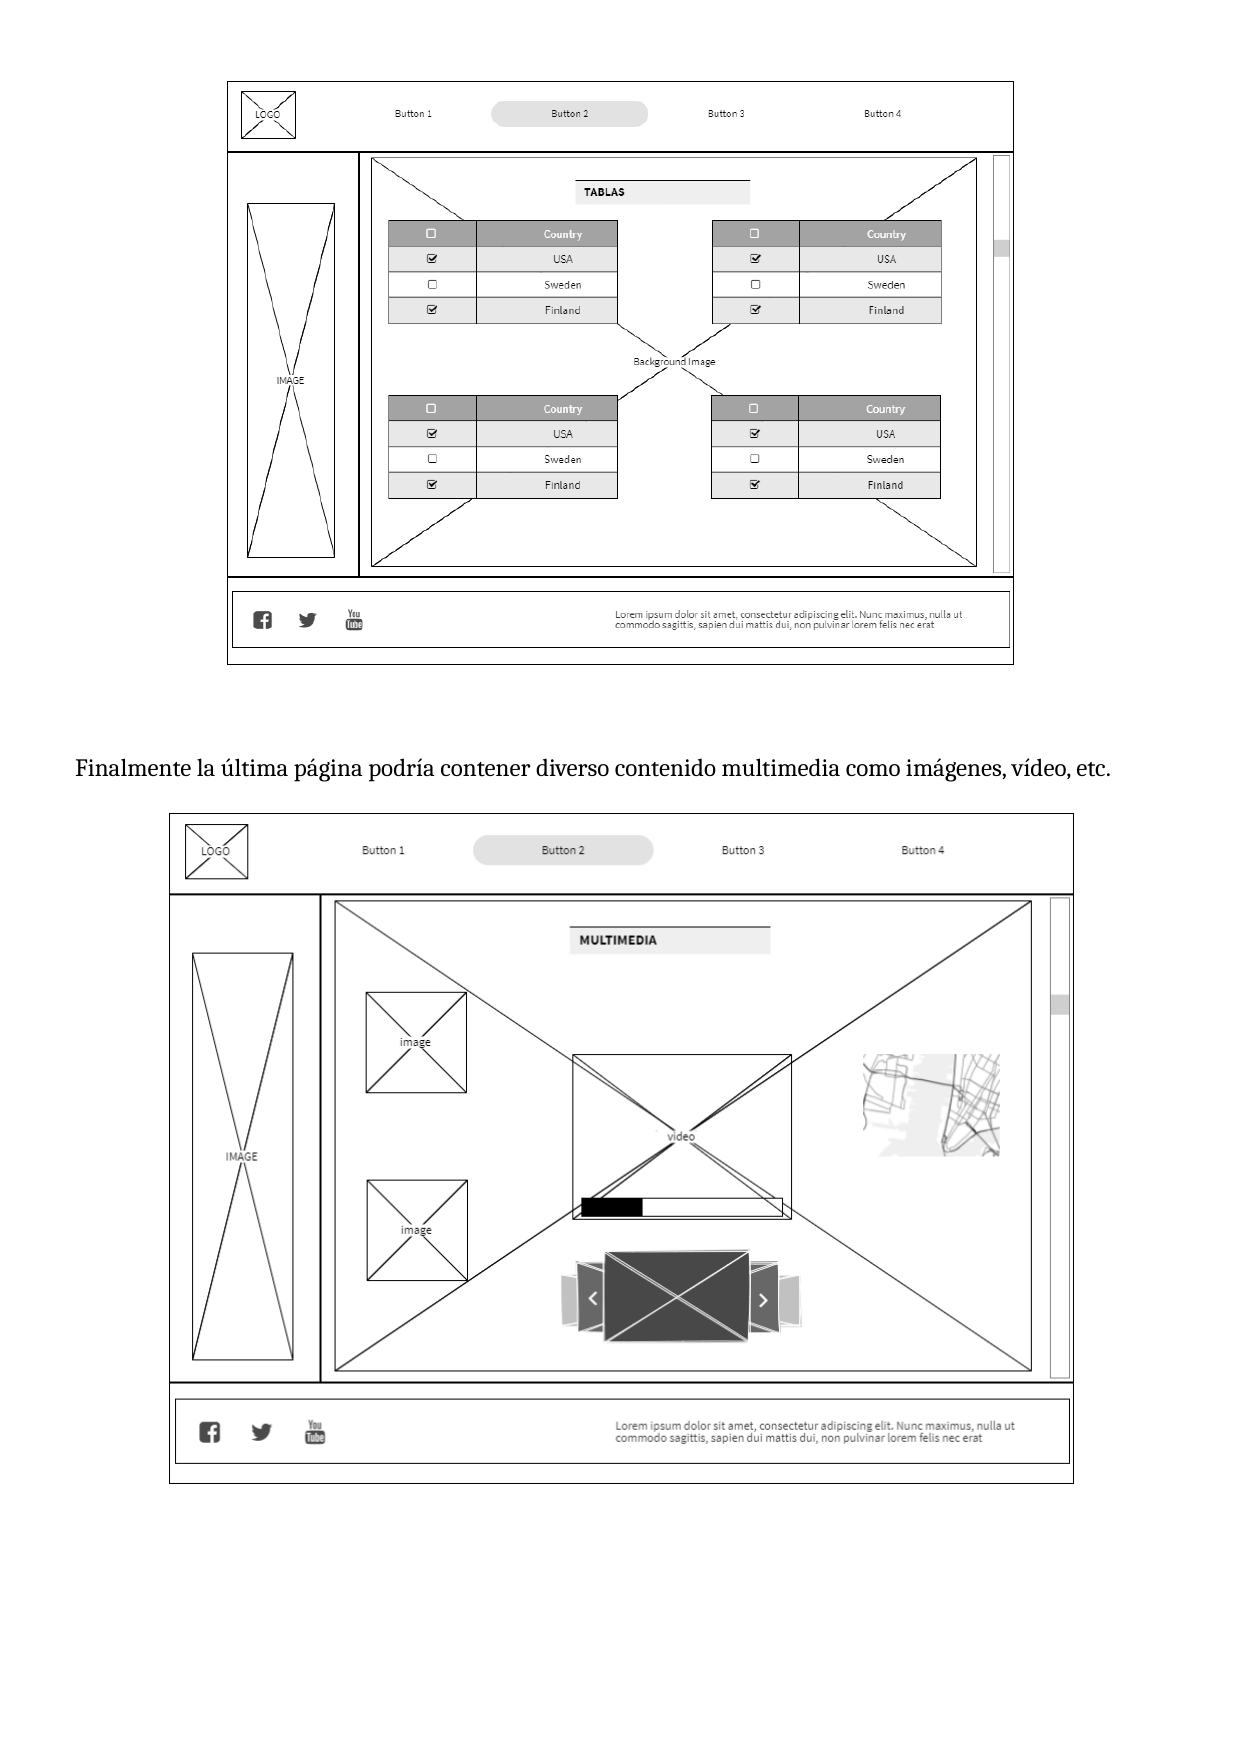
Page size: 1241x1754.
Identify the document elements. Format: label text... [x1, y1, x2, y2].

text Finalmente la última página podría contener diverso contenido multimedia como imágenes, vídeo, etc. [75, 754, 1165, 783]
picture [164, 811, 1076, 1489]
picture [218, 75, 1023, 669]
